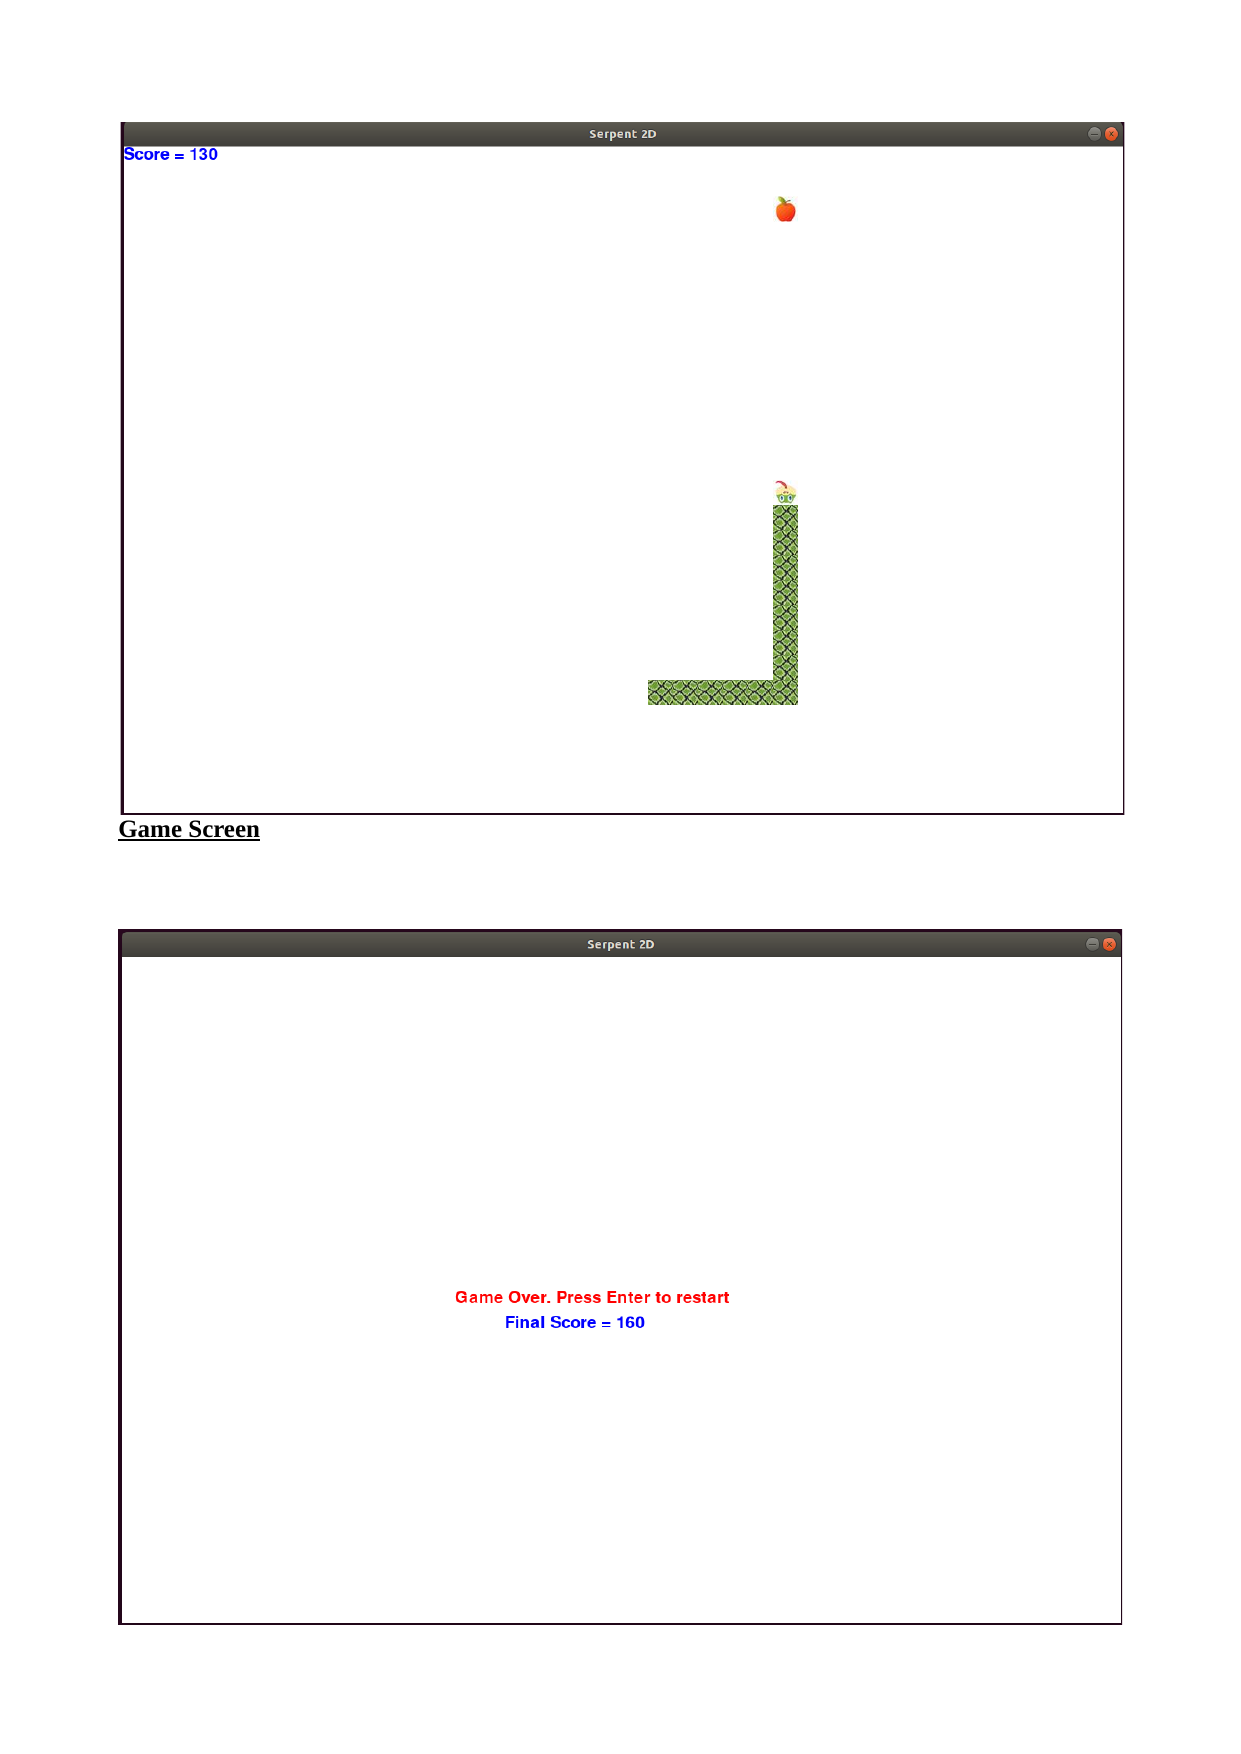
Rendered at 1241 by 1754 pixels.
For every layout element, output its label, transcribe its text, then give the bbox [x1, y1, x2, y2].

text Game Screen [118, 118, 1122, 843]
picture [120, 122, 1125, 815]
picture [118, 929, 1123, 1625]
